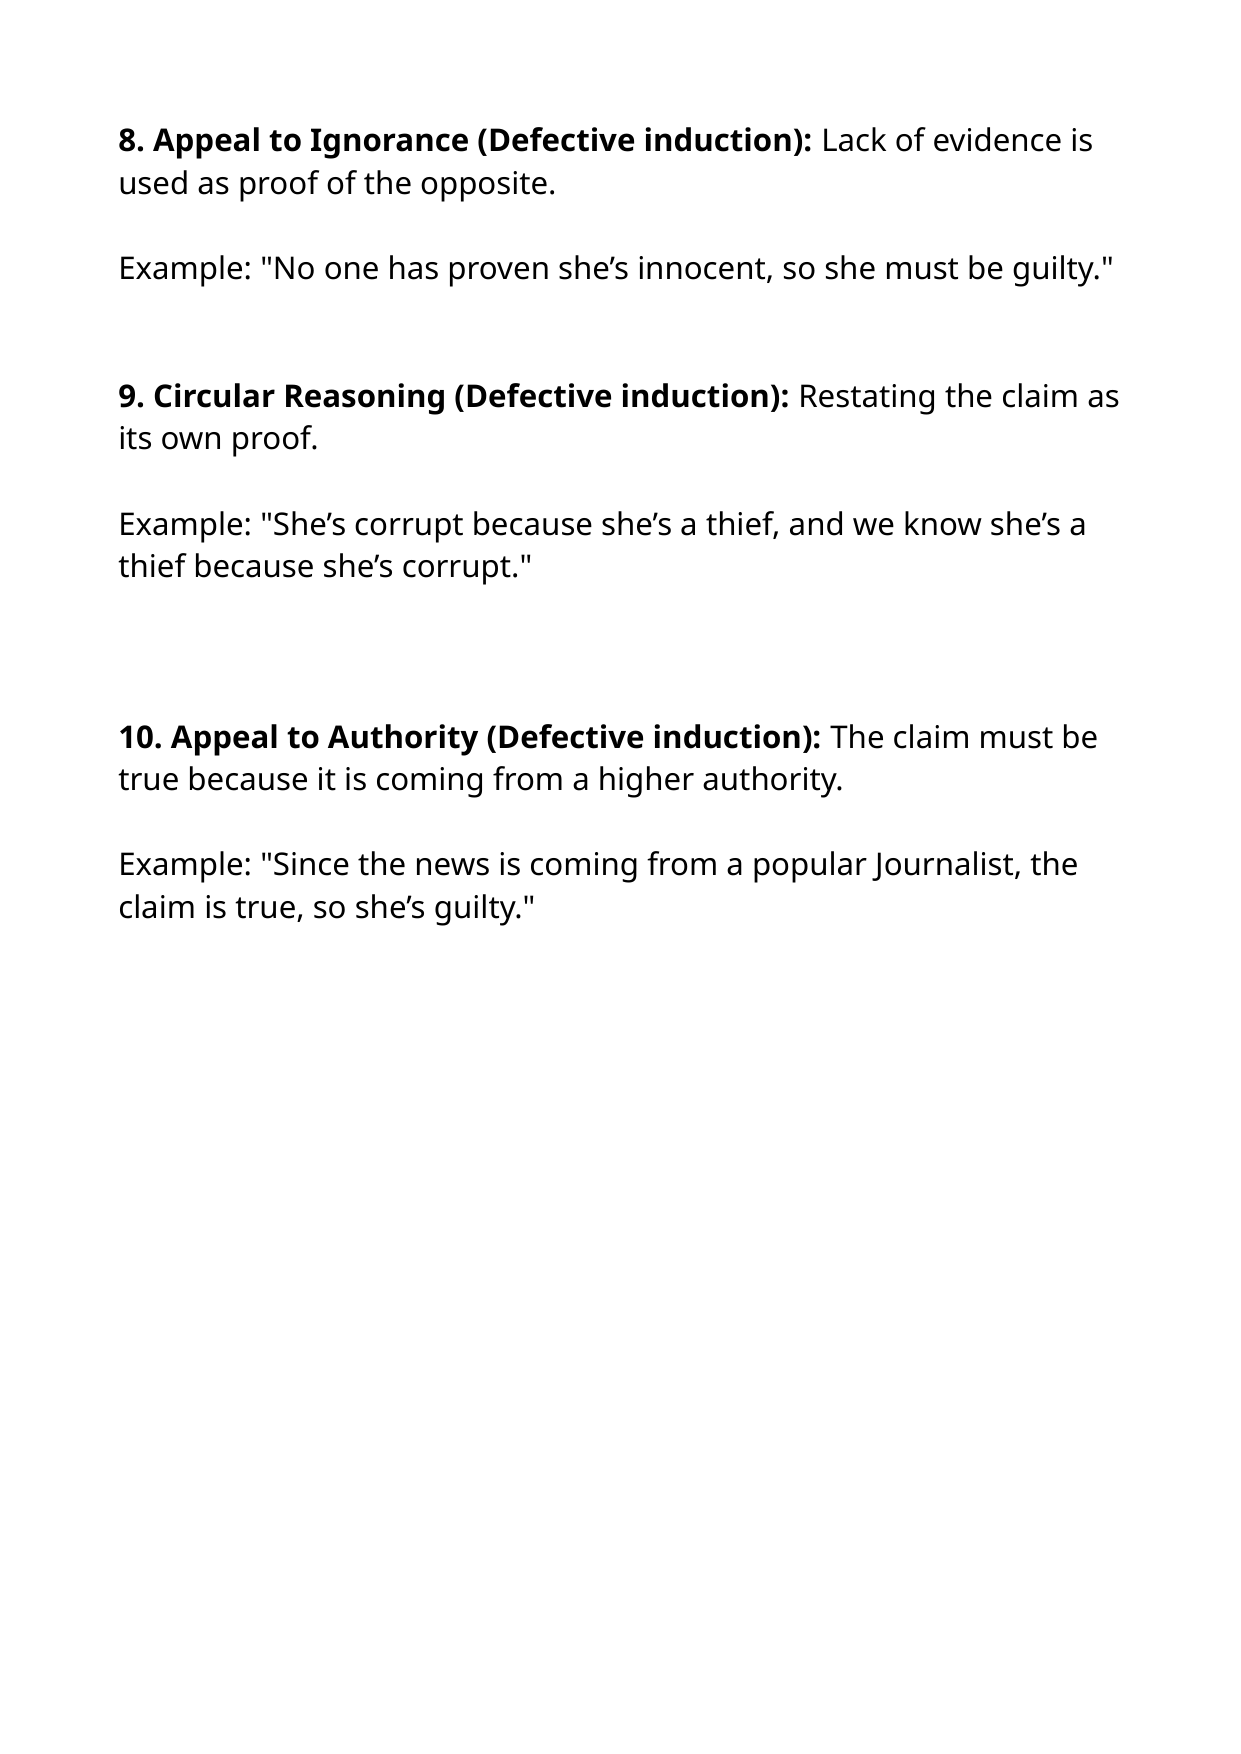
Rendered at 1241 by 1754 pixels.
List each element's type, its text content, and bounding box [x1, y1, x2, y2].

text 8. Appeal to Ignorance (Defective induction): Lack of evidence is used as proof of the opposite. [118, 118, 1122, 203]
text Example: "Since the news is coming from a popular Journalist, the claim is true, so she’s guilty." [118, 842, 1122, 928]
text 9. Circular Reasoning (Defective induction): Restating the claim as its own proof. [118, 374, 1122, 459]
text 10. Appeal to Authority (Defective induction): The claim must be true because it is coming from a higher authority. [118, 714, 1122, 800]
text Example: "She’s corrupt because she’s a thief, and we know she’s a thief because she’s corrupt." [118, 502, 1122, 587]
text Example: "No one has proven she’s innocent, so she must be guilty." [118, 246, 1122, 288]
